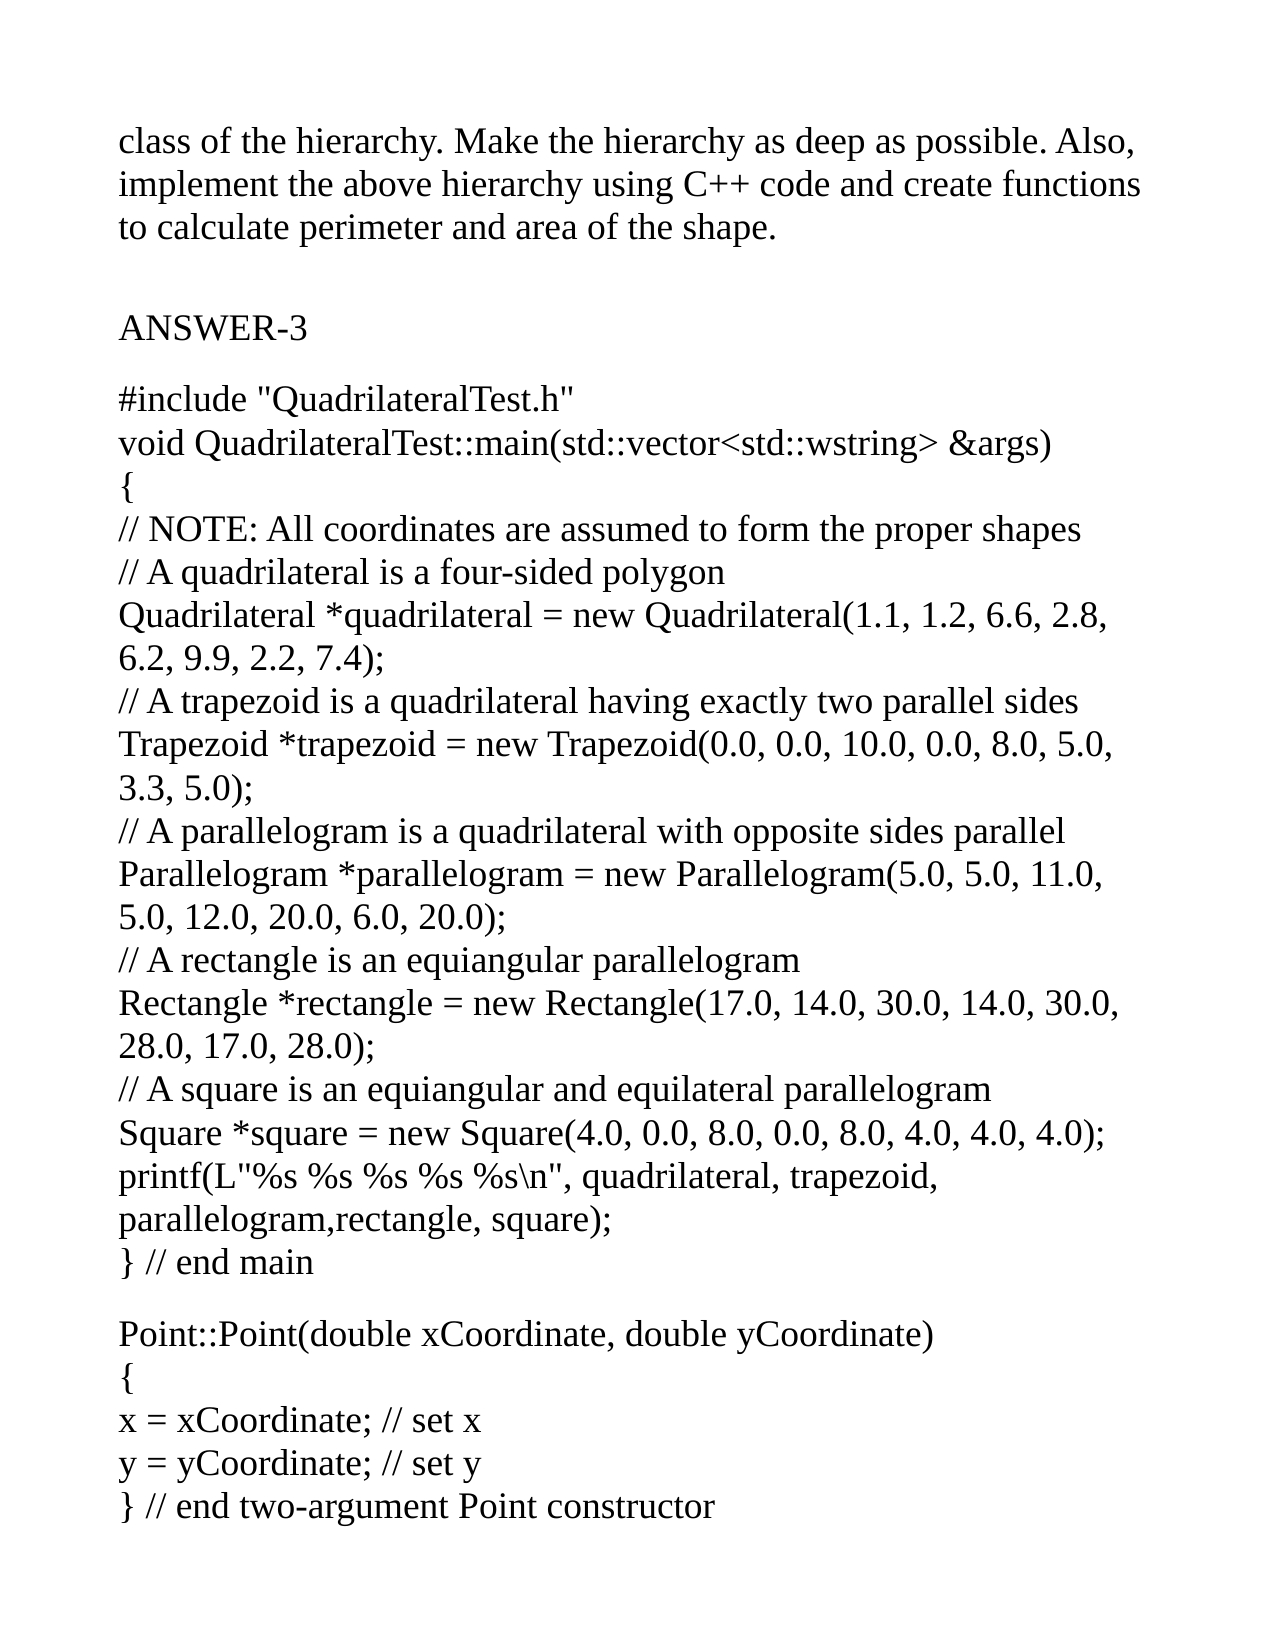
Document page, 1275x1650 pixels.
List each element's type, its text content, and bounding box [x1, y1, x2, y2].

text Quadrilateral *quadrilateral = new Quadrilateral(1.1, 1.2, 6.6, 2.8, 6.2, 9.9, 2.2, 7.4); [118, 592, 1157, 679]
text } // end two-argument Point constructor [118, 1484, 1157, 1527]
text x = xCoordinate; // set x [118, 1397, 1157, 1441]
text Rectangle *rectangle = new Rectangle(17.0, 14.0, 30.0, 14.0, 30.0, 28.0, 17.0, 28.0); [118, 981, 1157, 1067]
text // NOTE: All coordinates are assumed to form the proper shapes [118, 506, 1157, 549]
text class of the hierarchy. Make the hierarchy as deep as possible. Also, implement the above hierarchy using C++ code and create functions to calculate perimeter and area of the shape. [118, 118, 1157, 247]
text Point::Point(double xCoordinate, double yCoordinate) [118, 1311, 1157, 1354]
text // A rectangle is an equiangular parallelogram [118, 937, 1157, 981]
text void QuadrilateralTest::main(std::vector<std::wstring> &args) [118, 420, 1157, 463]
text } // end main [118, 1239, 1157, 1282]
text Trapezoid *trapezoid = new Trapezoid(0.0, 0.0, 10.0, 0.0, 8.0, 5.0, 3.3, 5.0); [118, 722, 1157, 808]
text Square *square = new Square(4.0, 0.0, 8.0, 0.0, 8.0, 4.0, 4.0, 4.0); [118, 1110, 1157, 1153]
text { [118, 463, 1157, 506]
text { [118, 1354, 1157, 1397]
text y = yCoordinate; // set y [118, 1441, 1157, 1484]
text // A quadrilateral is a four-sided polygon [118, 549, 1157, 592]
text printf(L"%s %s %s %s %s\n", quadrilateral, trapezoid, parallelogram,rectangle, square); [118, 1153, 1157, 1239]
text #include "QuadrilateralTest.h" [118, 377, 1157, 420]
text ANSWER-3 [118, 305, 1157, 348]
text Parallelogram *parallelogram = new Parallelogram(5.0, 5.0, 11.0, 5.0, 12.0, 20.0, 6.0, 20.0); [118, 851, 1157, 937]
text // A square is an equiangular and equilateral parallelogram [118, 1067, 1157, 1110]
text // A trapezoid is a quadrilateral having exactly two parallel sides [118, 679, 1157, 722]
text // A parallelogram is a quadrilateral with opposite sides parallel [118, 808, 1157, 851]
